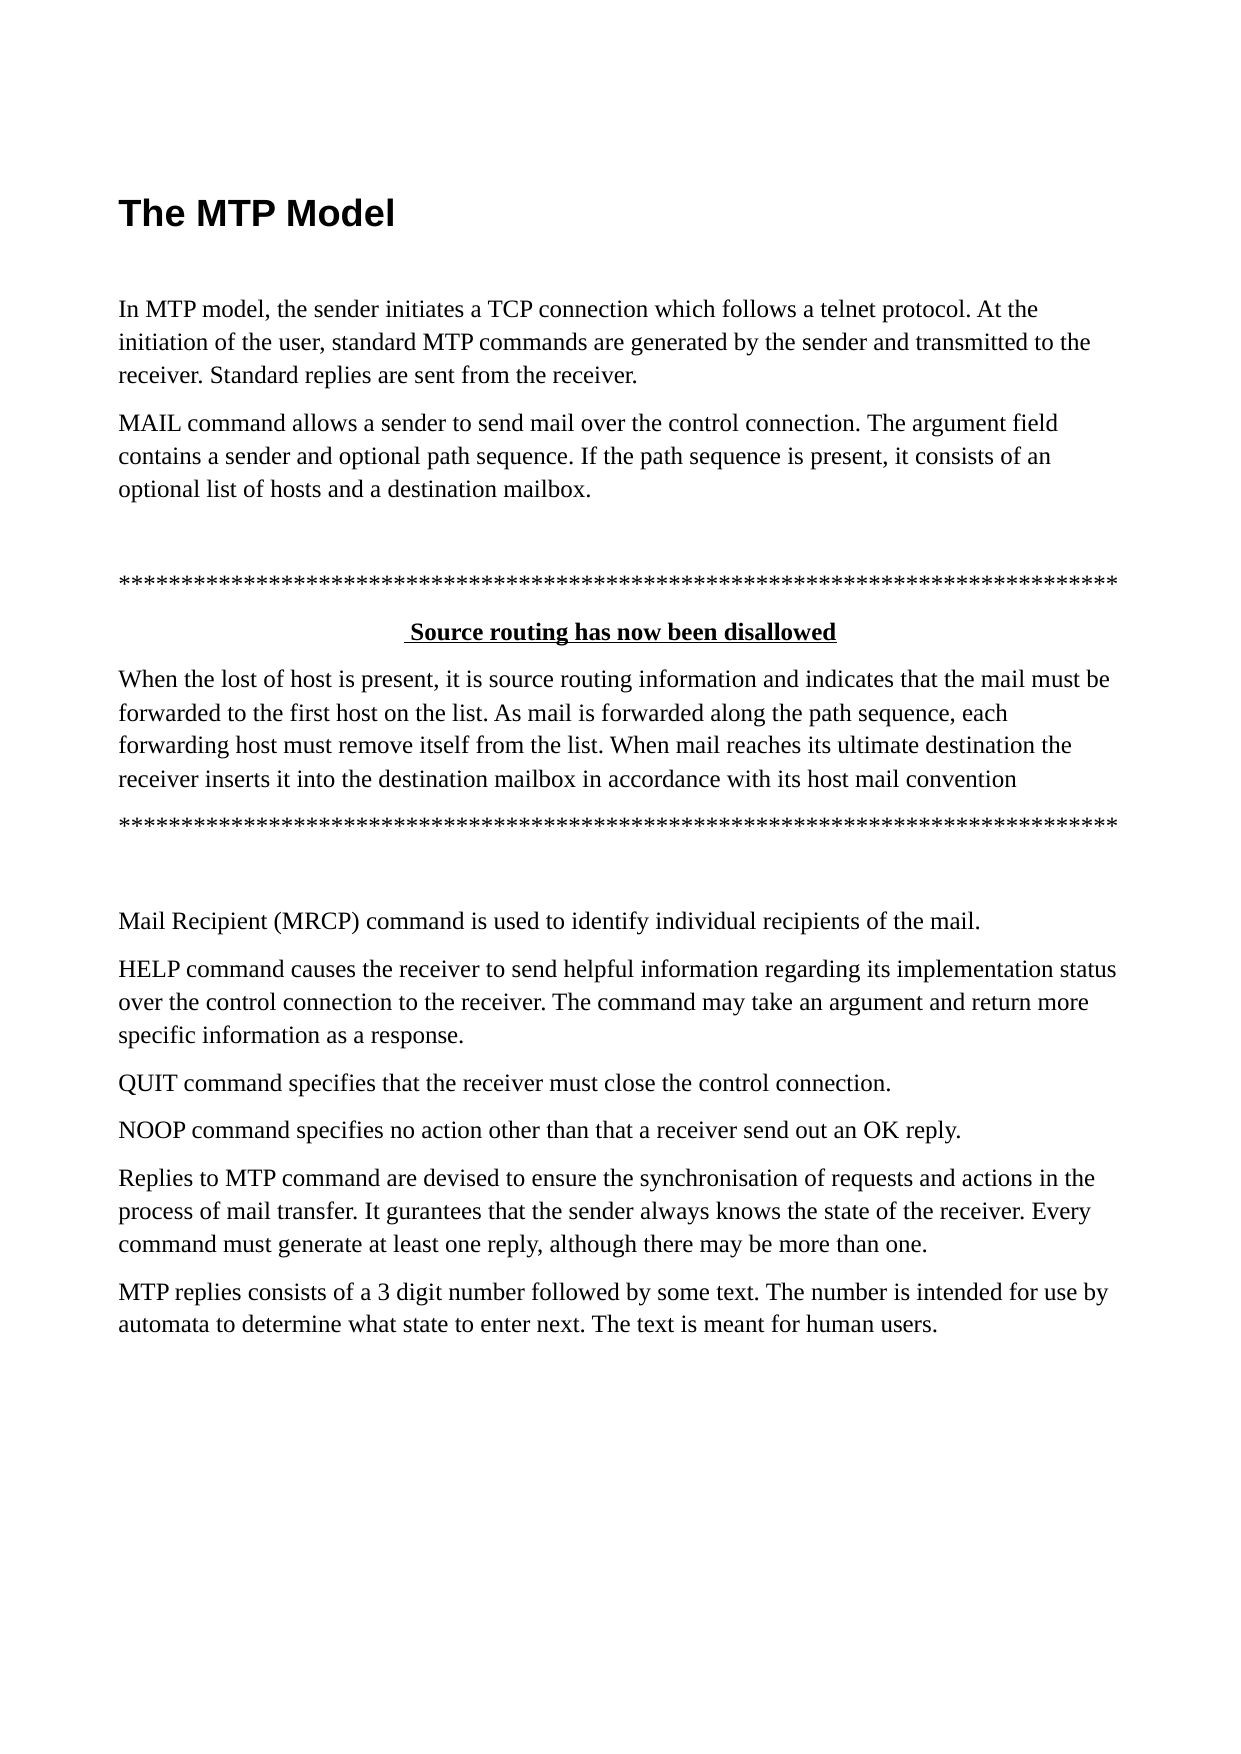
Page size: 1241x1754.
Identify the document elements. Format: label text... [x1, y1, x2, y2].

text Replies to MTP command are devised to ensure the synchronisation of requests and actions in the process of mail transfer. It gurantees that the sender always knows the state of the receiver. Every command must generate at least one reply, although there may be more than one. [118, 1163, 1122, 1258]
text ******************************************************************************** [118, 811, 1122, 840]
text Mail Recipient (MRCP) command is used to identify individual recipients of the mail. [118, 906, 1122, 935]
text MAIL command allows a sender to send mail over the control connection. The argument field contains a sender and optional path sequence. If the path sequence is present, it consists of an optional list of hosts and a destination mailbox. [118, 408, 1122, 503]
text When the lost of host is present, it is source routing information and indicates that the mail must be forwarded to the first host on the list. As mail is forwarded along the path sequence, each forwarding host must remove itself from the list. When mail reaches its ultimate destination the receiver inserts it into the destination mailbox in accordance with its host mail convention [118, 664, 1122, 792]
text HELP command causes the receiver to send helpful information regarding its implementation status over the control connection to the receiver. The command may take an argument and return more specific information as a response. [118, 954, 1122, 1049]
subtitle The MTP Model [118, 191, 1122, 234]
text NOOP command specifies no action other than that a receiver send out an OK reply. [118, 1115, 1122, 1144]
text Source routing has now been disallowed [118, 617, 1122, 646]
text MTP replies consists of a 3 digit number followed by some text. The number is intended for use by automata to determine what state to enter next. The text is meant for human users. [118, 1277, 1122, 1338]
text QUIT command specifies that the receiver must close the control connection. [118, 1068, 1122, 1096]
text In MTP model, the sender initiates a TCP connection which follows a telnet protocol. At the initiation of the user, standard MTP commands are generated by the sender and transmitted to the receiver. Standard replies are sent from the receiver. [118, 294, 1122, 389]
text ******************************************************************************** [118, 569, 1122, 598]
